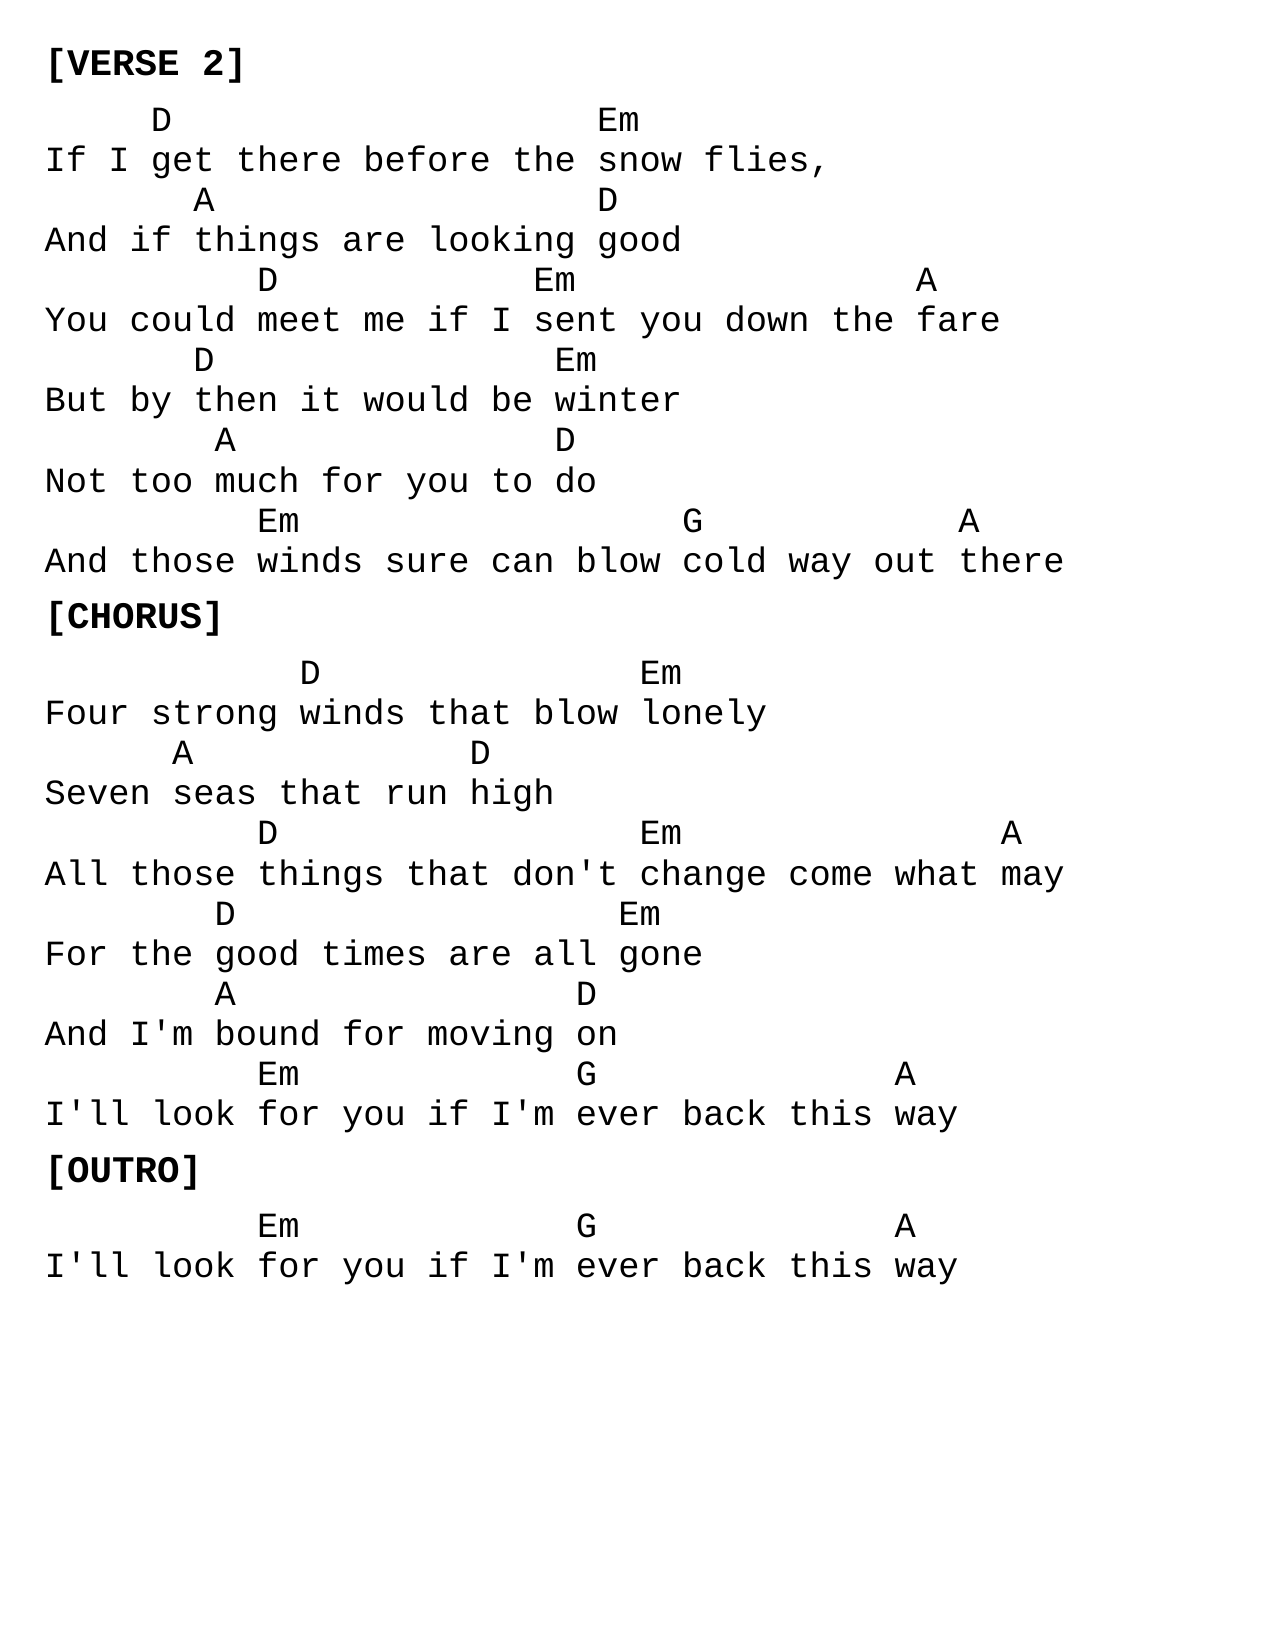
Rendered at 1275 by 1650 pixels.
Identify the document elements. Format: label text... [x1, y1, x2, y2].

text Seven seas that run high [44, 775, 1231, 815]
text D Em [44, 102, 1231, 142]
text A D [44, 422, 1231, 462]
text A D [44, 735, 1231, 775]
text D Em [44, 342, 1231, 382]
text For the good times are all gone [44, 936, 1231, 976]
text Em G A [44, 503, 1231, 543]
text A D [44, 182, 1231, 222]
text Em G A [44, 1208, 1231, 1248]
text A D [44, 976, 1231, 1016]
text All those things that don't change come what may [44, 855, 1231, 896]
text D Em [44, 896, 1231, 936]
text I'll look for you if I'm ever back this way [44, 1096, 1231, 1136]
text D Em [44, 655, 1231, 695]
text Four strong winds that blow lonely [44, 695, 1231, 735]
text And I'm bound for moving on [44, 1016, 1231, 1056]
text Not too much for you to do [44, 462, 1231, 503]
subtitle [OUTRO] [44, 1151, 1231, 1193]
text If I get there before the snow flies, [44, 142, 1231, 182]
text You could meet me if I sent you down the fare [44, 302, 1231, 342]
text D Em A [44, 815, 1231, 855]
text Em G A [44, 1056, 1231, 1096]
subtitle [VERSE 2] [44, 44, 1231, 87]
text And those winds sure can blow cold way out there [44, 543, 1231, 583]
text And if things are looking good [44, 222, 1231, 262]
subtitle [CHORUS] [44, 598, 1231, 640]
text I'll look for you if I'm ever back this way [44, 1248, 1231, 1288]
text D Em A [44, 262, 1231, 302]
text But by then it would be winter [44, 382, 1231, 422]
